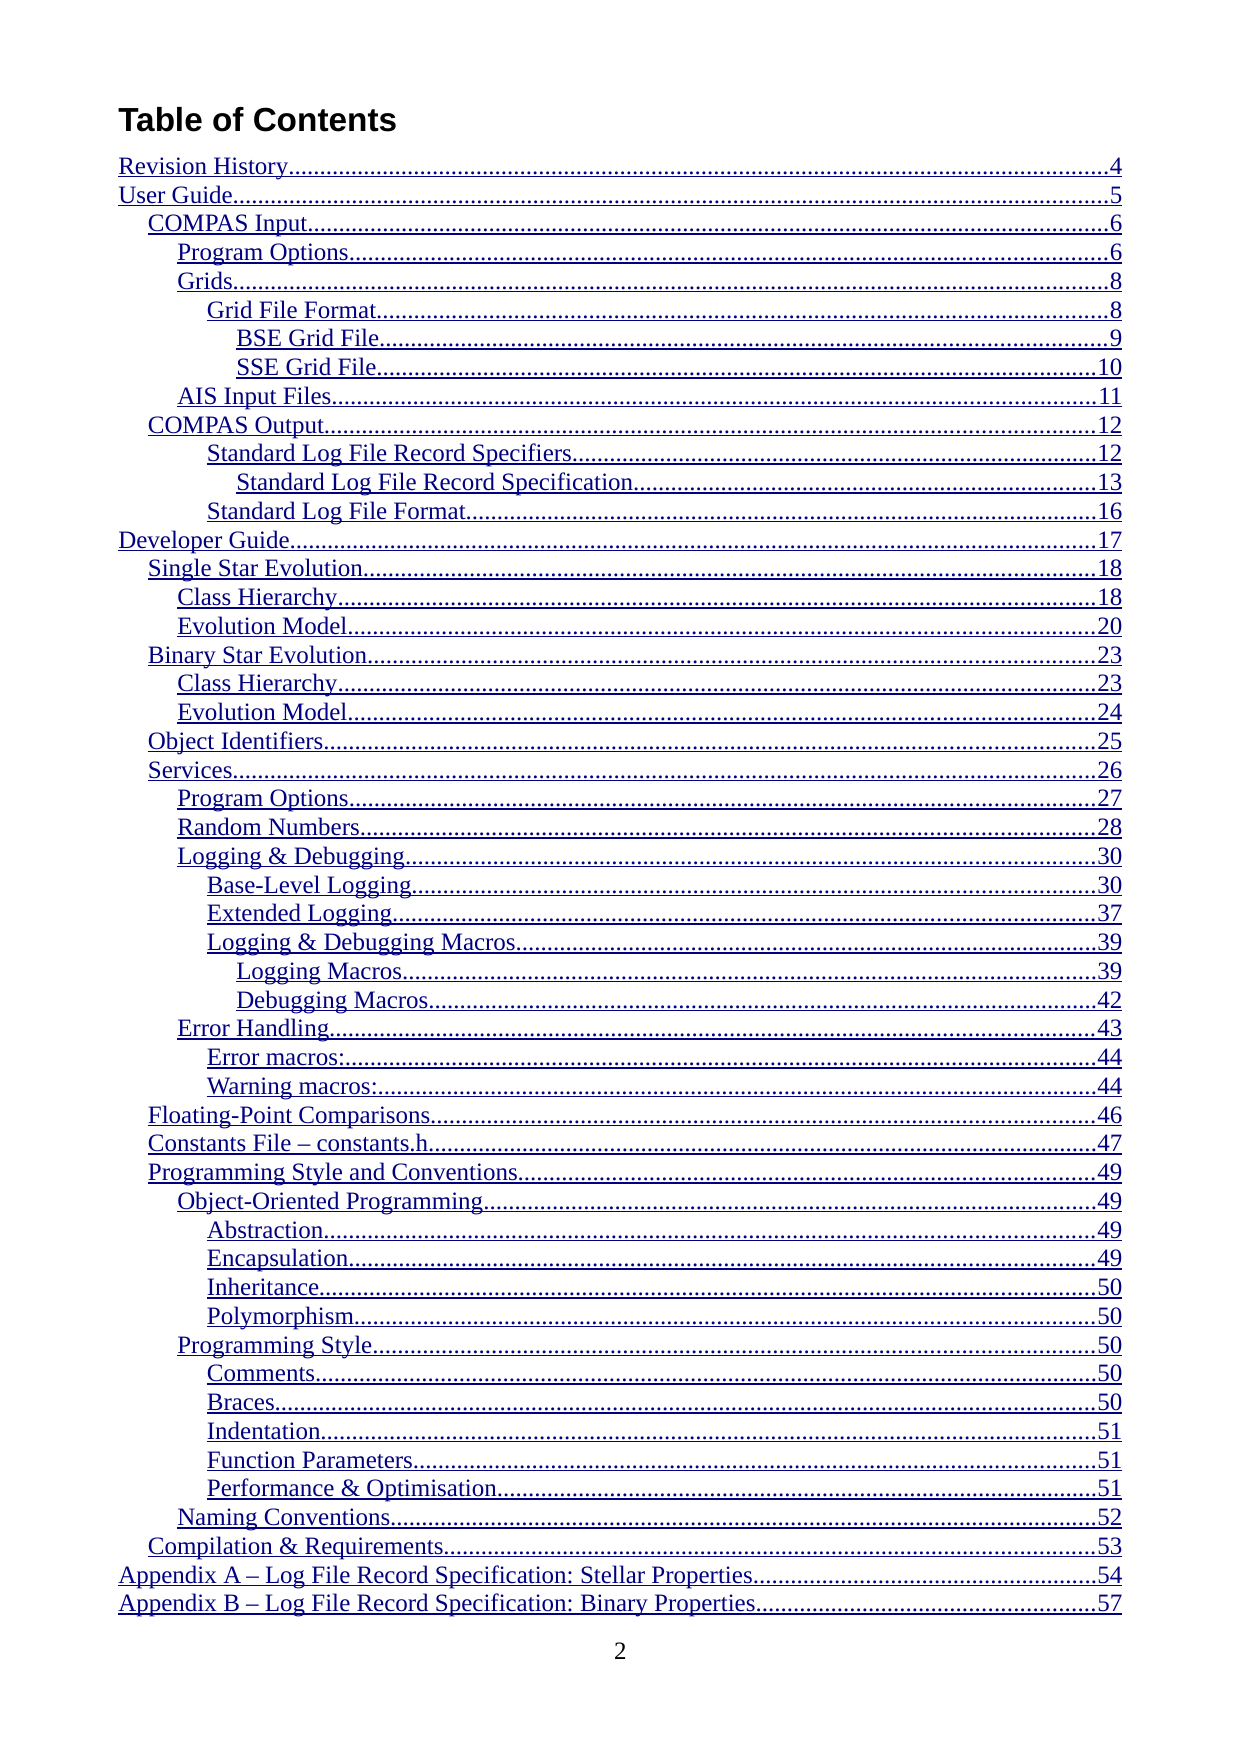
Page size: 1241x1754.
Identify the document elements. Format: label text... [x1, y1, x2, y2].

text Revision History 4 [118, 151, 1122, 176]
text Indentation 51 [207, 1416, 1122, 1441]
text Single Star Evolution 18 [148, 553, 1122, 578]
text Grid File Format 8 [207, 295, 1122, 320]
text Comments 50 [207, 1358, 1122, 1383]
text Random Numbers 28 [177, 812, 1122, 837]
text Performance & Optimisation 51 [207, 1473, 1122, 1498]
text Floating-Point Comparisons 46 [148, 1100, 1122, 1125]
text Naming Conventions 52 [177, 1502, 1122, 1527]
text Inheritance 50 [207, 1272, 1122, 1297]
text Appendix B – Log File Record Specification: Binary Properties 57 [118, 1588, 1122, 1613]
text AIS Input Files 11 [177, 381, 1122, 406]
text Object-Oriented Programming 49 [177, 1186, 1122, 1211]
text Program Options 6 [177, 237, 1122, 262]
text Programming Style and Conventions 49 [148, 1157, 1122, 1182]
text Class Hierarchy 23 [177, 668, 1122, 693]
text Error macros: 44 [207, 1042, 1122, 1067]
text Compilation & Requirements 53 [148, 1531, 1122, 1556]
text Logging & Debugging 30 [177, 841, 1122, 866]
text Evolution Model 24 [177, 697, 1122, 722]
text Services 26 [148, 755, 1122, 780]
text User Guide 5 [118, 180, 1122, 205]
text Grids 8 [177, 266, 1122, 291]
text Class Hierarchy 18 [177, 582, 1122, 607]
text Abstraction 49 [207, 1215, 1122, 1240]
text Logging Macros 39 [236, 956, 1122, 981]
text Programming Style 50 [177, 1330, 1122, 1355]
text BSE Grid File 9 [236, 323, 1122, 348]
text Evolution Model 20 [177, 611, 1122, 636]
text COMPAS Input 6 [148, 208, 1122, 233]
text Encapsulation 49 [207, 1243, 1122, 1268]
text COMPAS Output 12 [148, 410, 1122, 435]
text Program Options 27 [177, 783, 1122, 808]
text Standard Log File Format 16 [207, 496, 1122, 521]
subtitle Table of Contents [118, 100, 1122, 138]
text Braces 50 [207, 1387, 1122, 1412]
text Appendix A – Log File Record Specification: Stellar Properties 54 [118, 1560, 1122, 1585]
text Extended Logging 37 [207, 898, 1122, 923]
text Standard Log File Record Specifiers 12 [207, 438, 1122, 463]
text Warning macros: 44 [207, 1071, 1122, 1096]
text Logging & Debugging Macros 39 [207, 927, 1122, 952]
text Binary Star Evolution 23 [148, 640, 1122, 665]
text Base-Level Logging 30 [207, 870, 1122, 895]
text Function Parameters 51 [207, 1445, 1122, 1470]
text Constants File – constants.h 47 [148, 1128, 1122, 1153]
text SSE Grid File 10 [236, 352, 1122, 377]
text Developer Guide 17 [118, 525, 1122, 550]
text Object Identifiers 25 [148, 726, 1122, 751]
text Debugging Macros 42 [236, 985, 1122, 1010]
text Error Handling 43 [177, 1013, 1122, 1038]
text Standard Log File Record Specification 13 [236, 467, 1122, 492]
text Polymorphism 50 [207, 1301, 1122, 1326]
